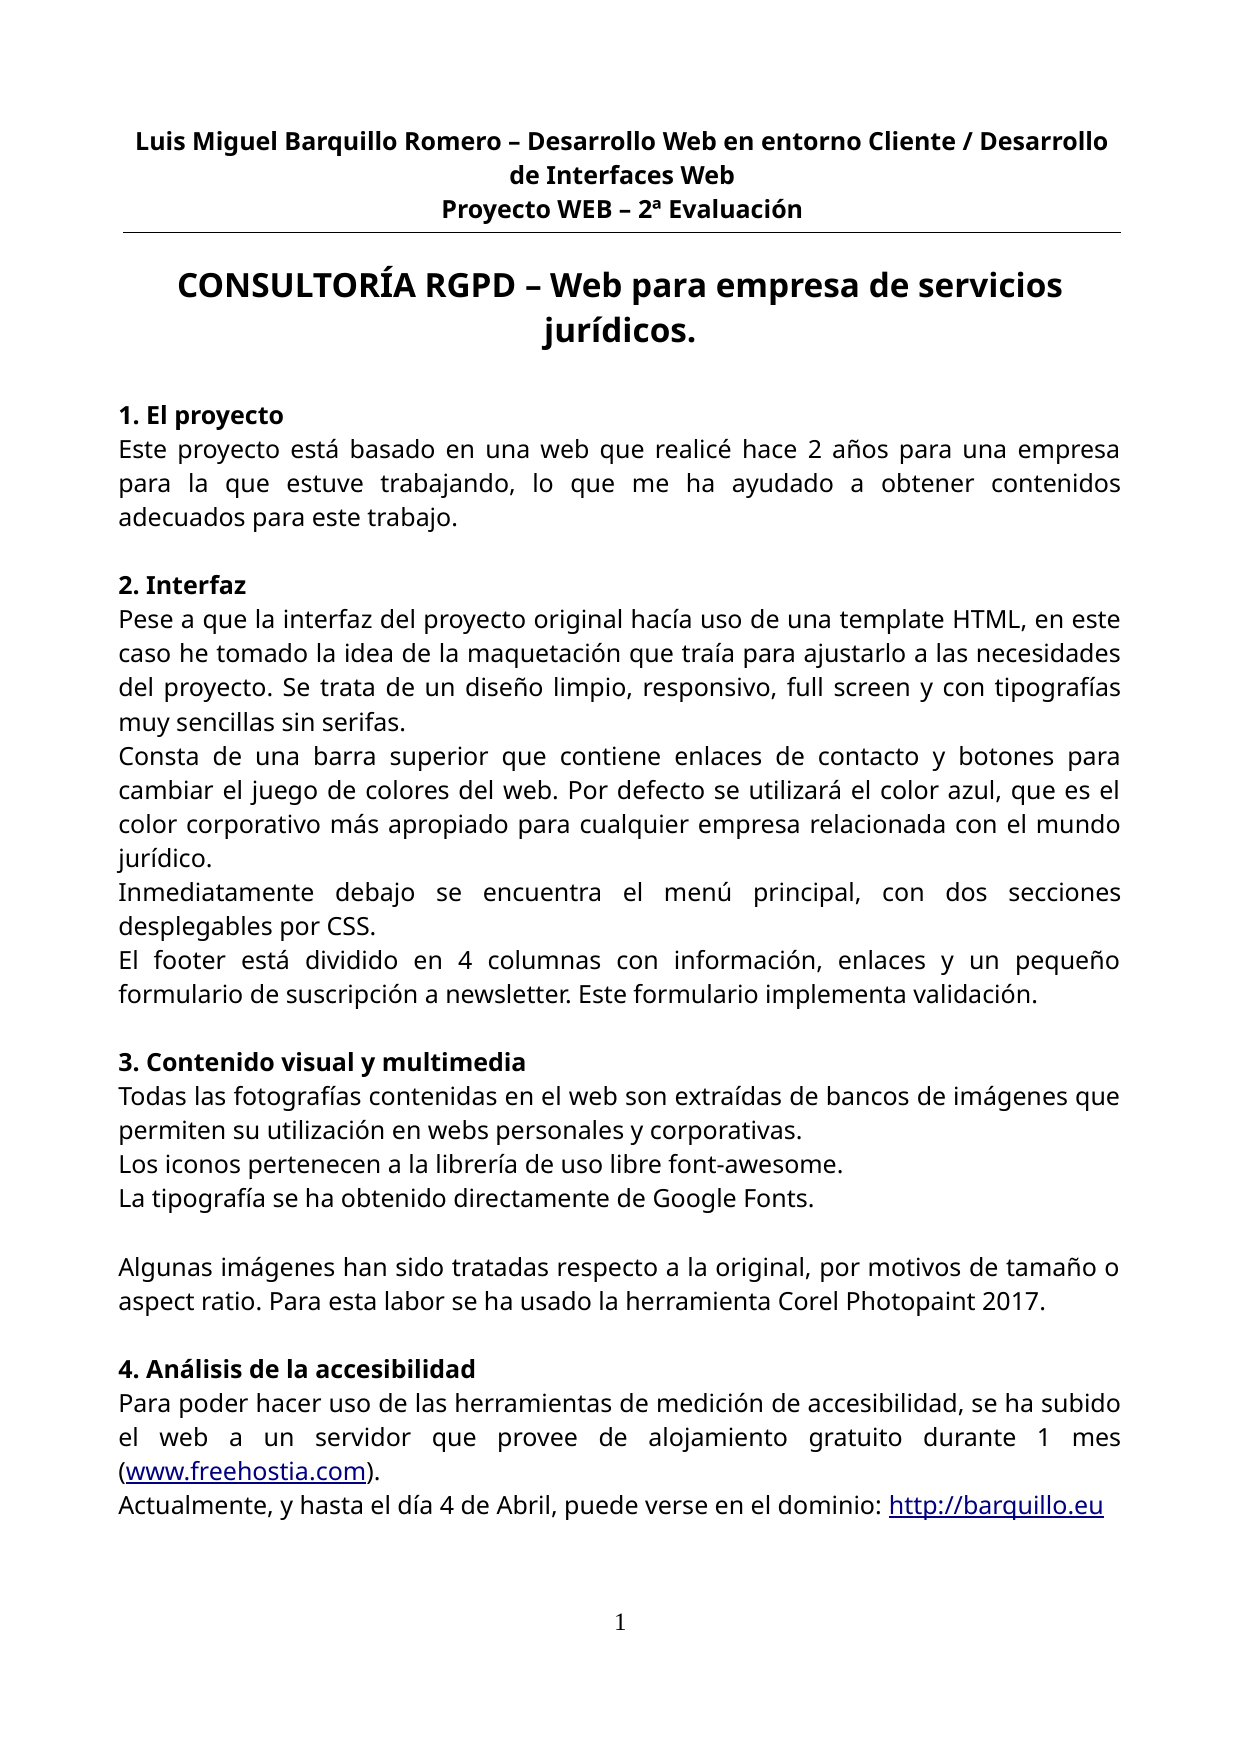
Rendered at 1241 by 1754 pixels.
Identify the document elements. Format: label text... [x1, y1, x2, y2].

text Los iconos pertenecen a la librería de uso libre font-awesome. [118, 1147, 1122, 1181]
text 1. El proyecto [118, 398, 1122, 432]
text 4. Análisis de la accesibilidad [118, 1351, 1122, 1385]
text Para poder hacer uso de las herramientas de medición de accesibilidad, se ha subido el web a un servidor que provee de alojamiento gratuito durante 1 mes (www.freehostia.com). [118, 1385, 1122, 1488]
text 2. Interfaz [118, 568, 1122, 602]
text Pese a que la interfaz del proyecto original hacía uso de una template HTML, en este caso he tomado la idea de la maquetación que traía para ajustarlo a las necesidades del proyecto. Se trata de un diseño limpio, responsivo, full screen y con tipografías muy sencillas sin serifas. [118, 602, 1122, 738]
text CONSULTORÍA RGPD – Web para empresa de servicios jurídicos. [118, 261, 1122, 352]
text El footer está dividido en 4 columnas con información, enlaces y un pequeño formulario de suscripción a newsletter. Este formulario implementa validación. [118, 943, 1122, 1011]
text Consta de una barra superior que contiene enlaces de contacto y botones para cambiar el juego de colores del web. Por defecto se utilizará el color azul, que es el color corporativo más apropiado para cualquier empresa relacionada con el mundo jurídico. [118, 738, 1122, 874]
text Todas las fotografías contenidas en el web son extraídas de bancos de imágenes que permiten su utilización en webs personales y corporativas. [118, 1079, 1122, 1147]
text La tipografía se ha obtenido directamente de Google Fonts. [118, 1181, 1122, 1215]
text Algunas imágenes han sido tratadas respecto a la original, por motivos de tamaño o aspect ratio. Para esta labor se ha usado la herramienta Corel Photopaint 2017. [118, 1249, 1122, 1317]
text Inmediatamente debajo se encuentra el menú principal, con dos secciones desplegables por CSS. [118, 874, 1122, 943]
text 3. Contenido visual y multimedia [118, 1045, 1122, 1079]
text Actualmente, y hasta el día 4 de Abril, puede verse en el dominio: http://barquillo.eu [118, 1488, 1122, 1522]
text Este proyecto está basado en una web que realicé hace 2 años para una empresa para la que estuve trabajando, lo que me ha ayudado a obtener contenidos adecuados para este trabajo. [118, 432, 1122, 534]
